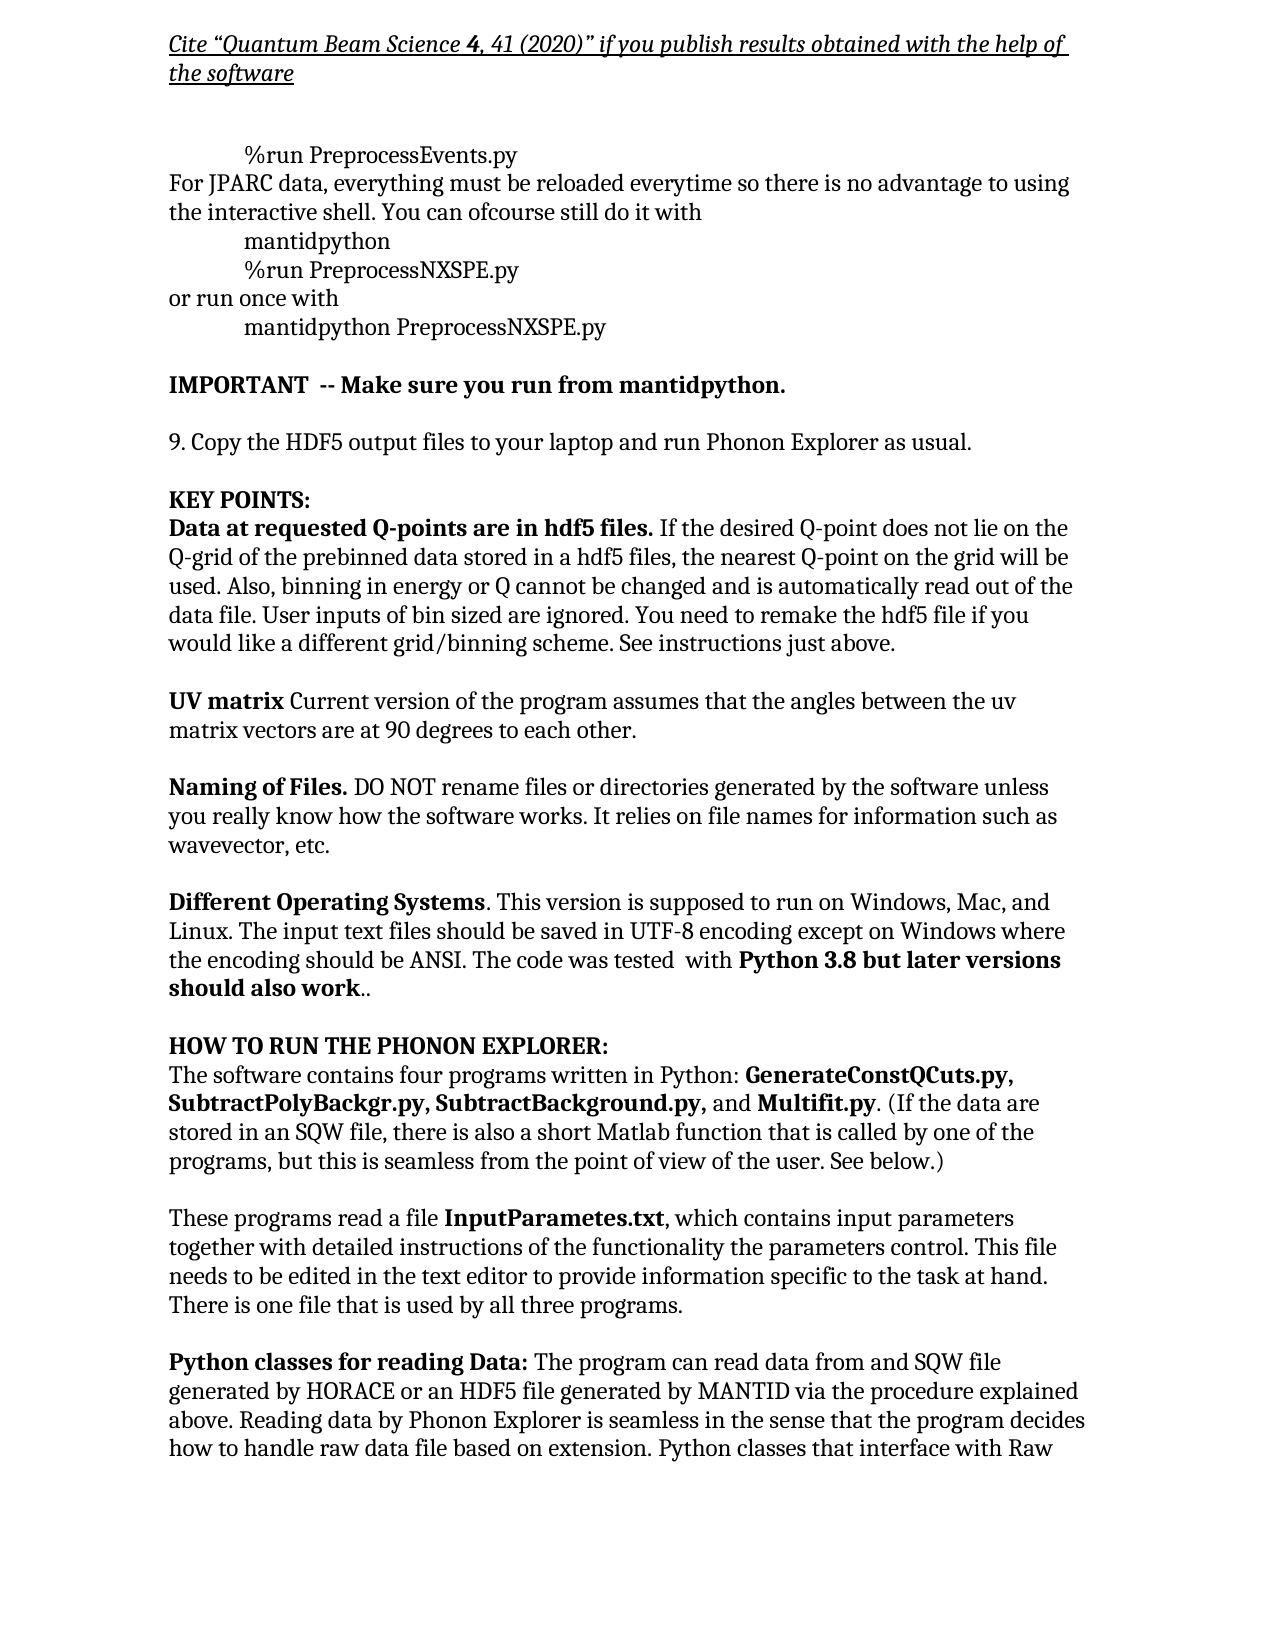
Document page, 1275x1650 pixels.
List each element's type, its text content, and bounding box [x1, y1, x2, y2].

text UV matrix Current version of the program assumes that the angles between the uv matrix vectors are at 90 degrees to each other. [169, 687, 1087, 744]
text or run once with [169, 284, 1087, 313]
text KEY POINTS: [169, 486, 1087, 514]
text 9. Copy the HDF5 output files to your laptop and run Phonon Explorer as usual. [169, 428, 1087, 457]
text Different Operating Systems. This version is supposed to run on Windows, Mac, and Linux. The input text files should be saved in UTF-8 encoding except on Windows where the encoding should be ANSI. The code was tested with Python 3.8 but later versions should also work.. [169, 888, 1087, 1003]
text These programs read a file InputParametes.txt, which contains input parameters together with detailed instructions of the functionality the parameters control. This file needs to be edited in the text editor to provide information specific to the task at hand. There is one file that is used by all three programs. [169, 1204, 1087, 1319]
text %run PreprocessEvents.py [169, 141, 1087, 169]
text mantidpython PreprocessNXSPE.py [169, 313, 1087, 342]
text %run PreprocessNXSPE.py [169, 256, 1087, 284]
text The software contains four programs written in Python: GenerateConstQCuts.py, SubtractPolyBackgr.py, SubtractBackground.py, and Multifit.py. (If the data are stored in an SQW file, there is also a short Matlab function that is called by one of the programs, but this is seamless from the point of view of the user. See below.) [169, 1061, 1087, 1176]
text Python classes for reading Data: The program can read data from and SQW file generated by HORACE or an HDF5 file generated by MANTID via the procedure explained above. Reading data by Phonon Explorer is seamless in the sense that the program decides how to handle raw data file based on extension. Python classes that interface with Raw [169, 1348, 1087, 1463]
text IMPORTANT -- Make sure you run from mantidpython. [169, 371, 1087, 399]
text Data at requested Q-points are in hdf5 files. If the desired Q-point does not lie on the Q-grid of the prebinned data stored in a hdf5 files, the nearest Q-point on the grid will be used. Also, binning in energy or Q cannot be changed and is automatically read out of the data file. User inputs of bin sized are ignored. You need to remake the hdf5 file if you would like a different grid/binning scheme. See instructions just above. [169, 514, 1087, 658]
text mantidpython [169, 227, 1087, 256]
text Naming of Files. DO NOT rename files or directories generated by the software unless you really know how the software works. It relies on file names for information such as wavevector, etc. [169, 773, 1087, 859]
text HOW TO RUN THE PHONON EXPLORER: [169, 1032, 1087, 1061]
text For JPARC data, everything must be reloaded everytime so there is no advantage to using the interactive shell. You can ofcourse still do it with [169, 169, 1087, 227]
